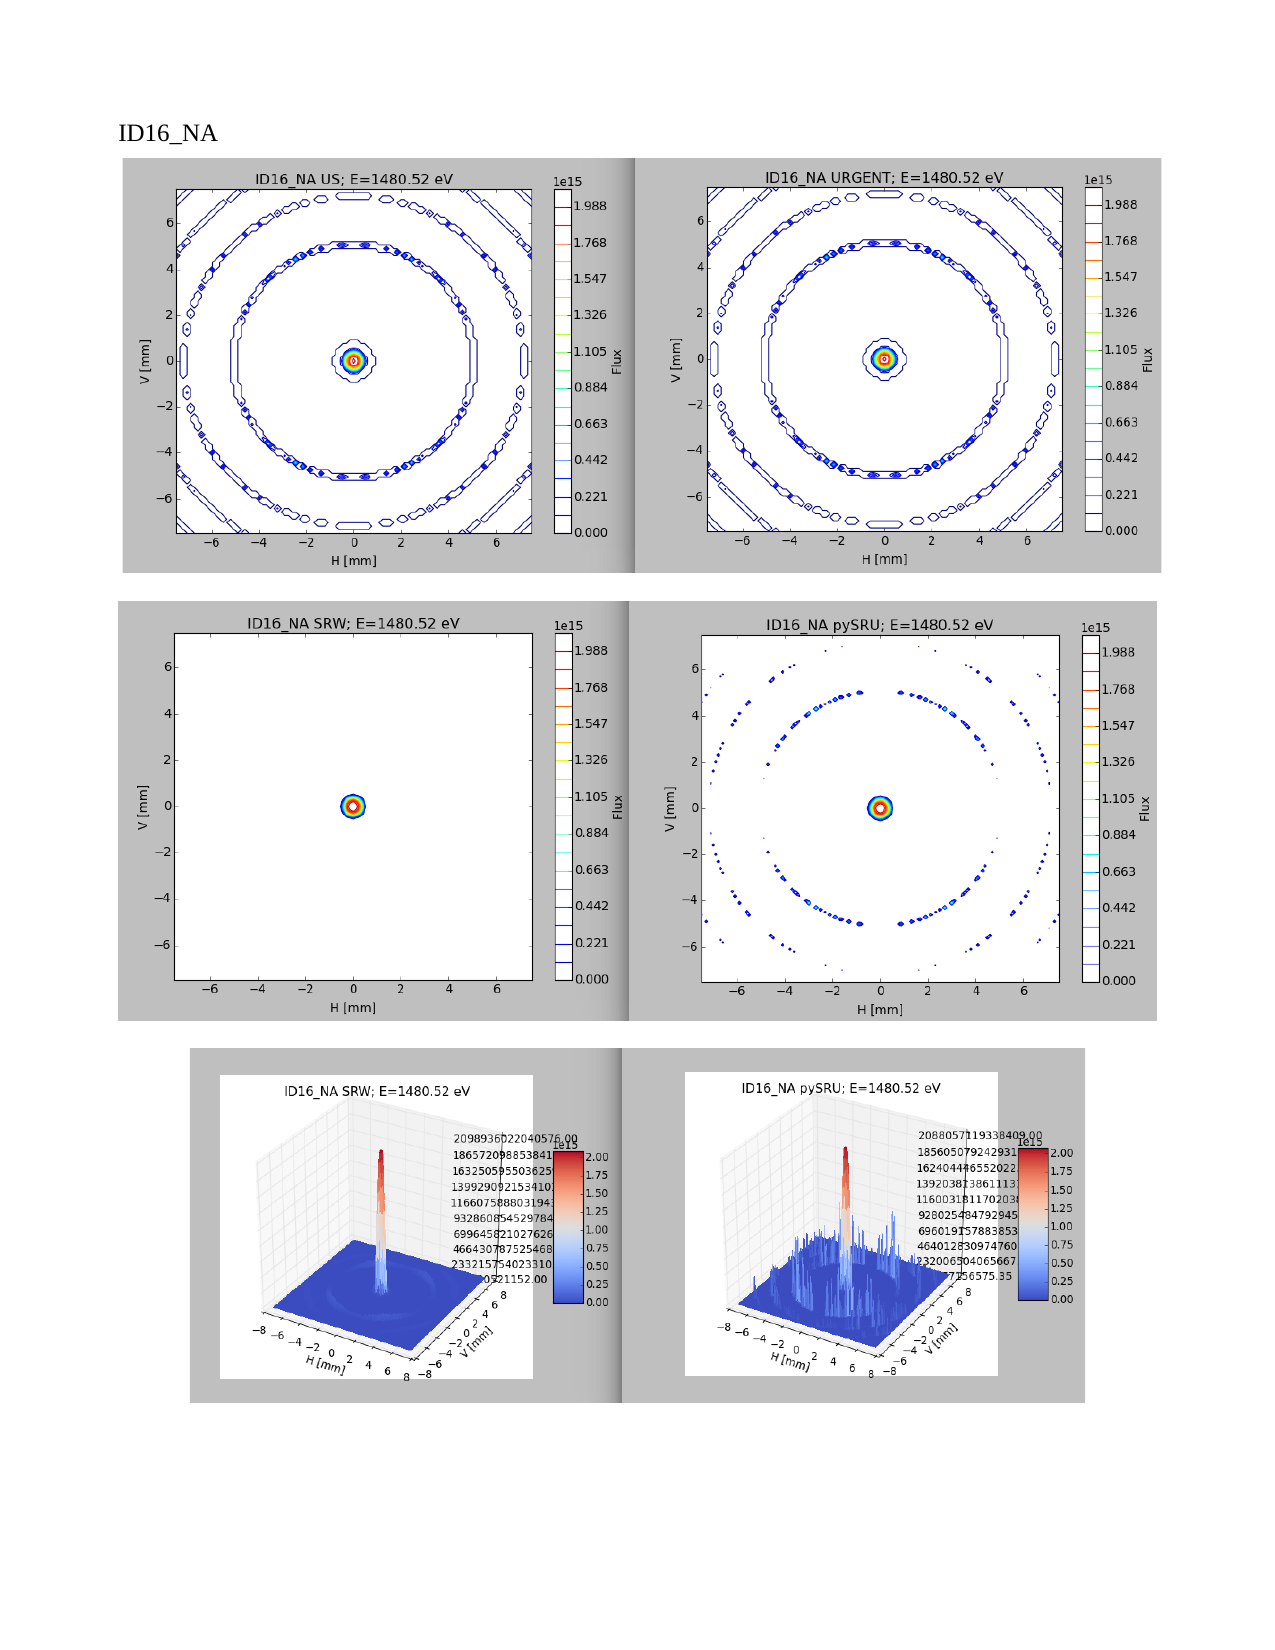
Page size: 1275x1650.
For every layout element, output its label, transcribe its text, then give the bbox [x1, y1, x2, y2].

text ID16_NA [118, 118, 1157, 147]
picture [118, 601, 1157, 1021]
picture [122, 158, 1162, 573]
picture [189, 1048, 1086, 1403]
